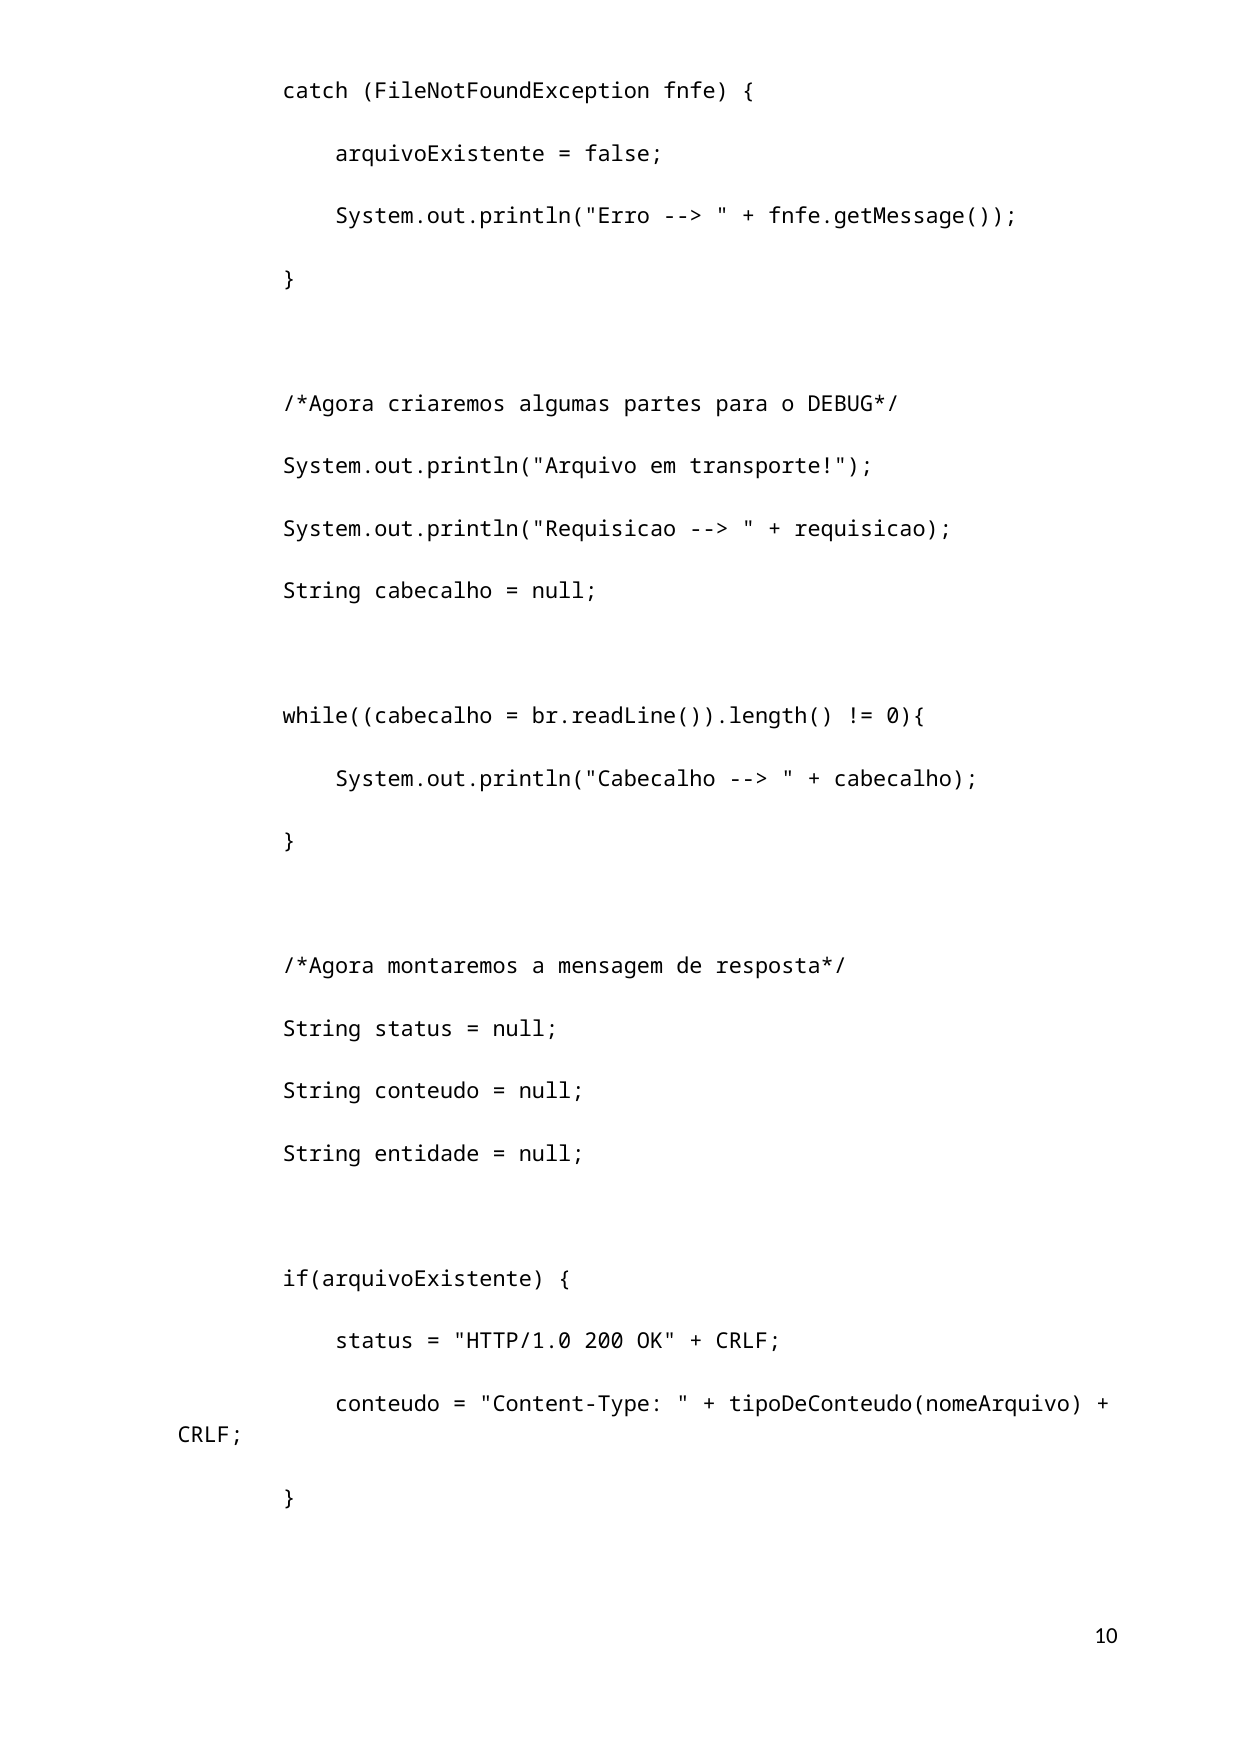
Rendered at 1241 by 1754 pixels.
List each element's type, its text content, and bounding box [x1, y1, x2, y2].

text String status = null; [177, 1012, 1129, 1042]
text String cabecalho = null; [177, 575, 1129, 605]
text System.out.println("Arquivo em transporte!"); [177, 450, 1129, 480]
text String conteudo = null; [177, 1075, 1129, 1105]
text String entidade = null; [177, 1137, 1129, 1167]
text } [177, 262, 1129, 292]
text System.out.println("Cabecalho --> " + cabecalho); [177, 762, 1129, 792]
text System.out.println("Erro --> " + fnfe.getMessage()); [177, 200, 1129, 230]
text } [177, 1482, 1129, 1512]
text conteudo = "Content-Type: " + tipoDeConteudo(nomeArquivo) + CRLF; [177, 1387, 1129, 1449]
text /*Agora montaremos a mensagem de resposta*/ [177, 950, 1129, 980]
text status = "HTTP/1.0 200 OK" + CRLF; [177, 1325, 1129, 1355]
text while((cabecalho = br.readLine()).length() != 0){ [177, 700, 1129, 730]
text System.out.println("Requisicao --> " + requisicao); [177, 512, 1129, 542]
text catch (FileNotFoundException fnfe) { [177, 75, 1129, 105]
text if(arquivoExistente) { [177, 1262, 1129, 1292]
text } [177, 825, 1129, 855]
text /*Agora criaremos algumas partes para o DEBUG*/ [177, 387, 1129, 417]
text arquivoExistente = false; [177, 137, 1129, 167]
